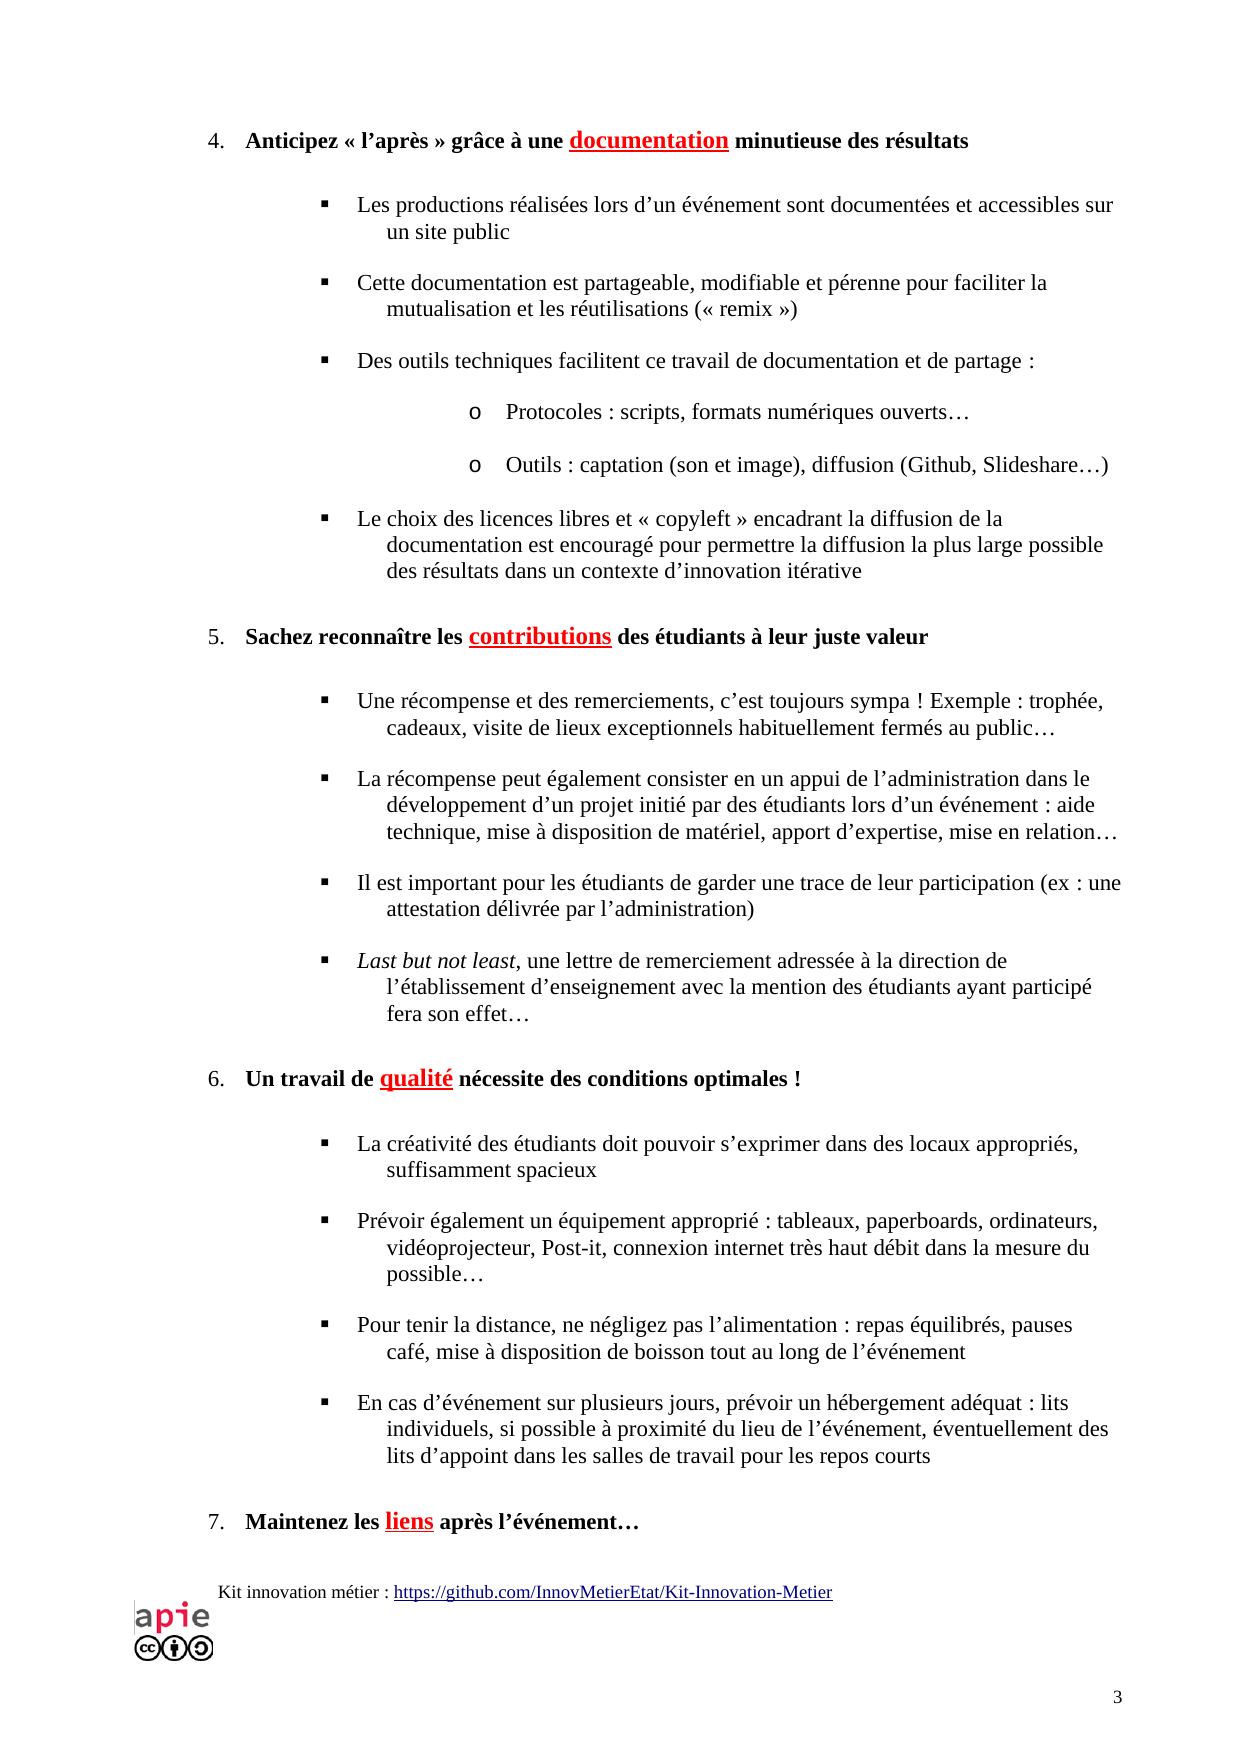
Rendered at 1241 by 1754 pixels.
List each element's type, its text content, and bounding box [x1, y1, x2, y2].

list Last but not least, une lettre de remerciement adressée à la direction de l’établissement d’enseignement avec la mention des étudiants ayant participé fera son effet… [319, 947, 1122, 1026]
list Le choix des licences libres et « copyleft » encadrant la diffusion de la documentation est encouragé pour permettre la diffusion la plus large possible des résultats dans un contexte d’innovation itérative [319, 504, 1122, 584]
list Un travail de qualité nécessite des conditions optimales ! [208, 1063, 1122, 1092]
list Cette documentation est partageable, modifiable et pérenne pour faciliter la mutualisation et les réutilisations (« remix ») [319, 269, 1122, 322]
list Pour tenir la distance, ne négligez pas l’alimentation : repas équilibrés, pauses café, mise à disposition de boisson tout au long de l’événement [319, 1311, 1122, 1364]
list Anticipez « l’après » grâce à une documentation minutieuse des résultats [208, 125, 1122, 154]
list Sachez reconnaître les contributions des étudiants à leur juste valeur [208, 621, 1122, 650]
list Outils : captation (son et image), diffusion (Github, Slideshare…) [468, 451, 1122, 479]
list Une récompense et des remerciements, c’est toujours sympa ! Exemple : trophée, cadeaux, visite de lieux exceptionnels habituellement fermés au public… [319, 687, 1122, 740]
list Protocoles : scripts, formats numériques ouverts… [468, 398, 1122, 426]
list En cas d’événement sur plusieurs jours, prévoir un hébergement adéquat : lits individuels, si possible à proximité du lieu de l’événement, éventuellement des lits d’appoint dans les salles de travail pour les repos courts [319, 1389, 1122, 1468]
list Prévoir également un équipement approprié : tableaux, paperboards, ordinateurs, vidéoprojecteur, Post-it, connexion internet très haut débit dans la mesure du possible… [319, 1207, 1122, 1286]
list Les productions réalisées lors d’un événement sont documentées et accessibles sur un site public [319, 191, 1122, 244]
list Des outils techniques facilitent ce travail de documentation et de partage : [319, 347, 1122, 373]
list La créativité des étudiants doit pouvoir s’exprimer dans des locaux appropriés, suffisamment spacieux [319, 1130, 1122, 1182]
list Maintenez les liens après l’événement… [208, 1506, 1122, 1534]
list Il est important pour les étudiants de garder une trace de leur participation (ex : une attestation délivrée par l’administration) [319, 869, 1122, 922]
list La récompense peut également consister en un appui de l’administration dans le développement d’un projet initié par des étudiants lors d’un événement : aide technique, mise à disposition de matériel, apport d’expertise, mise en relation… [319, 765, 1122, 844]
